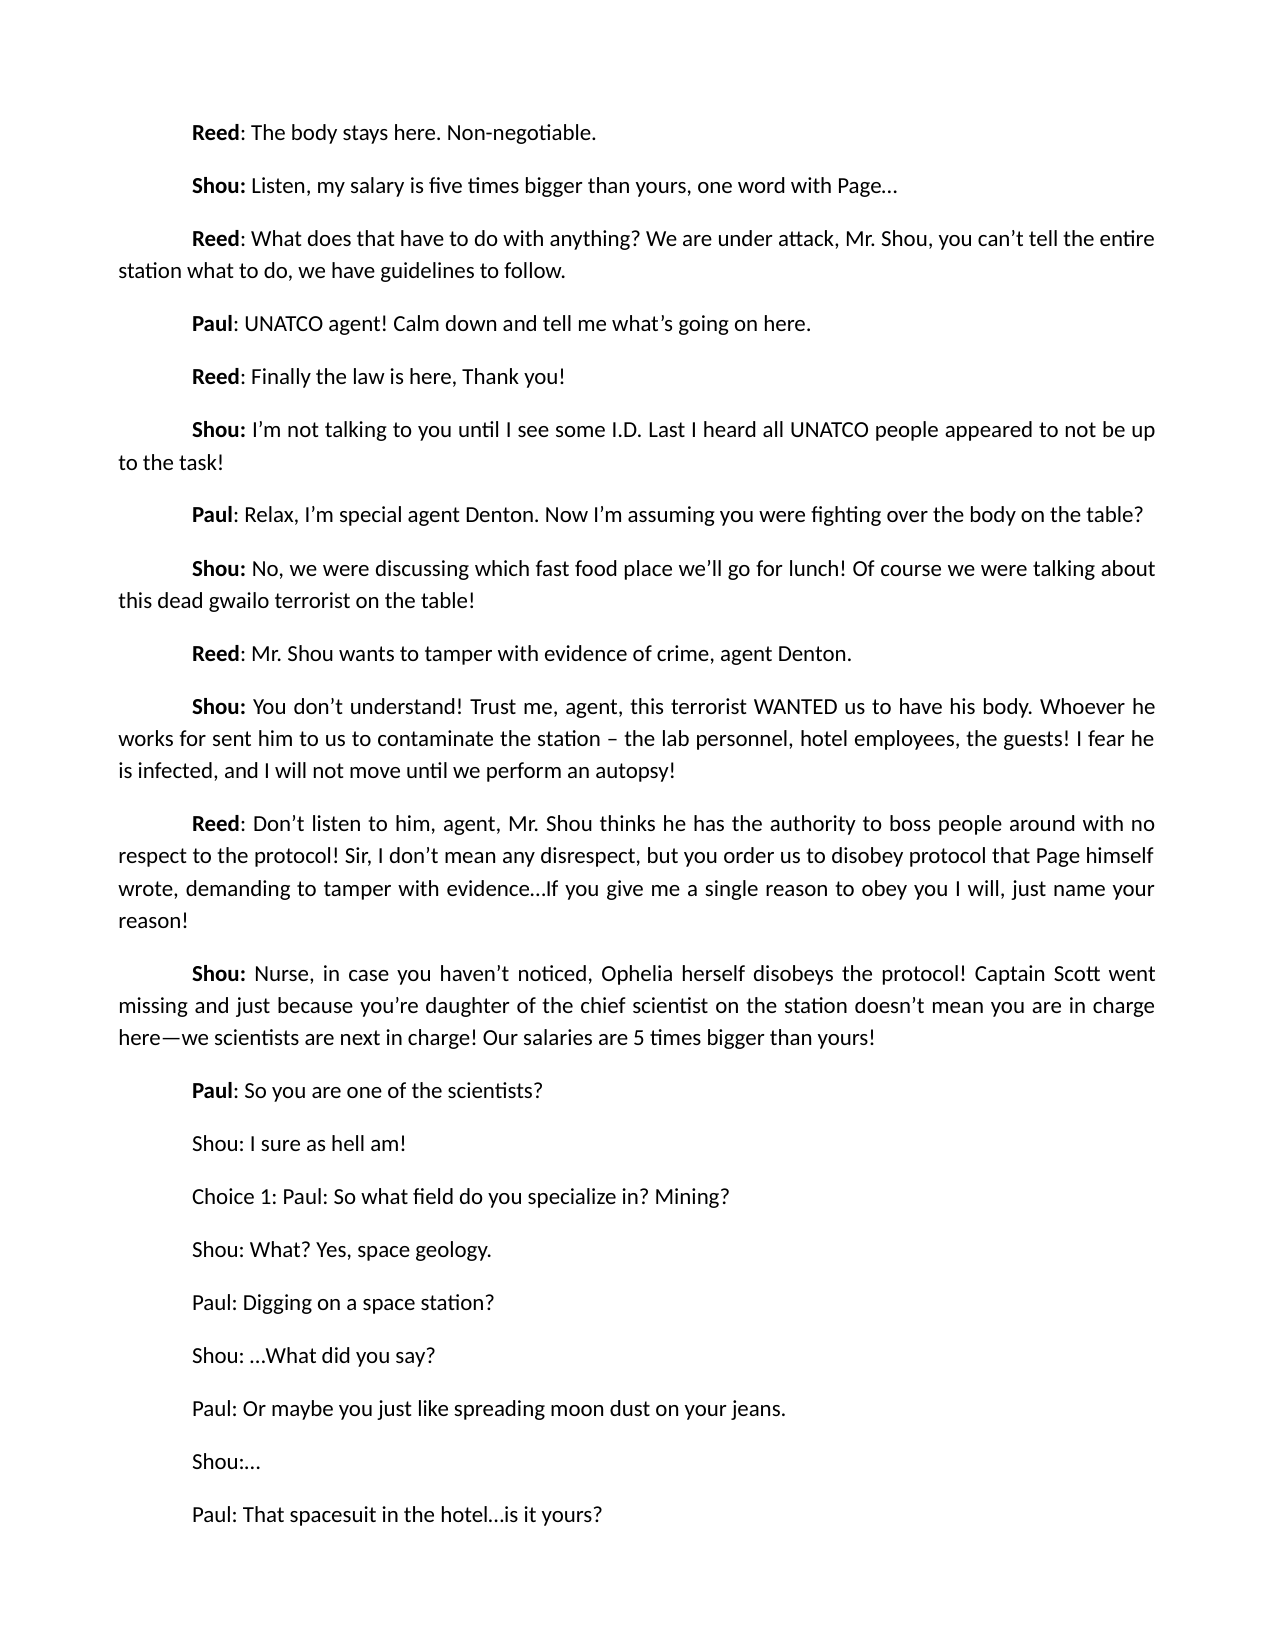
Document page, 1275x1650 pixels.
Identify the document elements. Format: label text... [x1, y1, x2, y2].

text Paul: Digging on a space station? [118, 1288, 1157, 1316]
text Shou: Listen, my salary is five times bigger than yours, one word with Page… [118, 171, 1157, 199]
text Paul: Relax, I’m special agent Denton. Now I’m assuming you were fighting over the body on the table? [118, 501, 1157, 529]
text Shou: What? Yes, space geology. [118, 1235, 1157, 1263]
text Shou: No, we were discussing which fast food place we’ll go for lunch! Of course we were talking about this dead gwailo terrorist on the table! [118, 554, 1157, 614]
text Shou: Nurse, in case you haven’t noticed, Ophelia herself disobeys the protocol! Captain Scott went missing and just because you’re daughter of the chief scientist on the station doesn’t mean you are in charge here—we scientists are next in charge! Our salaries are 5 times bigger than yours! [118, 959, 1157, 1051]
text Shou: You don’t understand! Trust me, agent, this terrorist WANTED us to have his body. Whoever he works for sent him to us to contaminate the station – the lab personnel, hotel employees, the guests! I fear he is infected, and I will not move until we perform an autopsy! [118, 692, 1157, 784]
text Paul: So you are one of the scientists? [118, 1076, 1157, 1104]
text Choice 1: Paul: So what field do you specialize in? Mining? [118, 1182, 1157, 1210]
text Shou: I sure as hell am! [118, 1129, 1157, 1157]
text Shou: …What did you say? [118, 1341, 1157, 1369]
text Reed: What does that have to do with anything? We are under attack, Mr. Shou, you can’t tell the entire station what to do, we have guidelines to follow. [118, 224, 1157, 284]
text Shou: I’m not talking to you until I see some I.D. Last I heard all UNATCO people appeared to not be up to the task! [118, 415, 1157, 476]
text Reed: Finally the law is here, Thank you! [118, 362, 1157, 390]
text Reed: Mr. Shou wants to tamper with evidence of crime, agent Denton. [118, 639, 1157, 667]
text Reed: The body stays here. Non-negotiable. [118, 118, 1157, 146]
text Paul: Or maybe you just like spreading moon dust on your jeans. [118, 1394, 1157, 1422]
text Paul: UNATCO agent! Calm down and tell me what’s going on here. [118, 309, 1157, 337]
text Shou:… [118, 1447, 1157, 1475]
text Reed: Don’t listen to him, agent, Mr. Shou thinks he has the authority to boss people around with no respect to the protocol! Sir, I don’t mean any disrespect, but you order us to disobey protocol that Page himself wrote, demanding to tamper with evidence…If you give me a single reason to obey you I will, just name your reason! [118, 809, 1157, 934]
text Paul: That spacesuit in the hotel…is it yours? [118, 1500, 1157, 1528]
